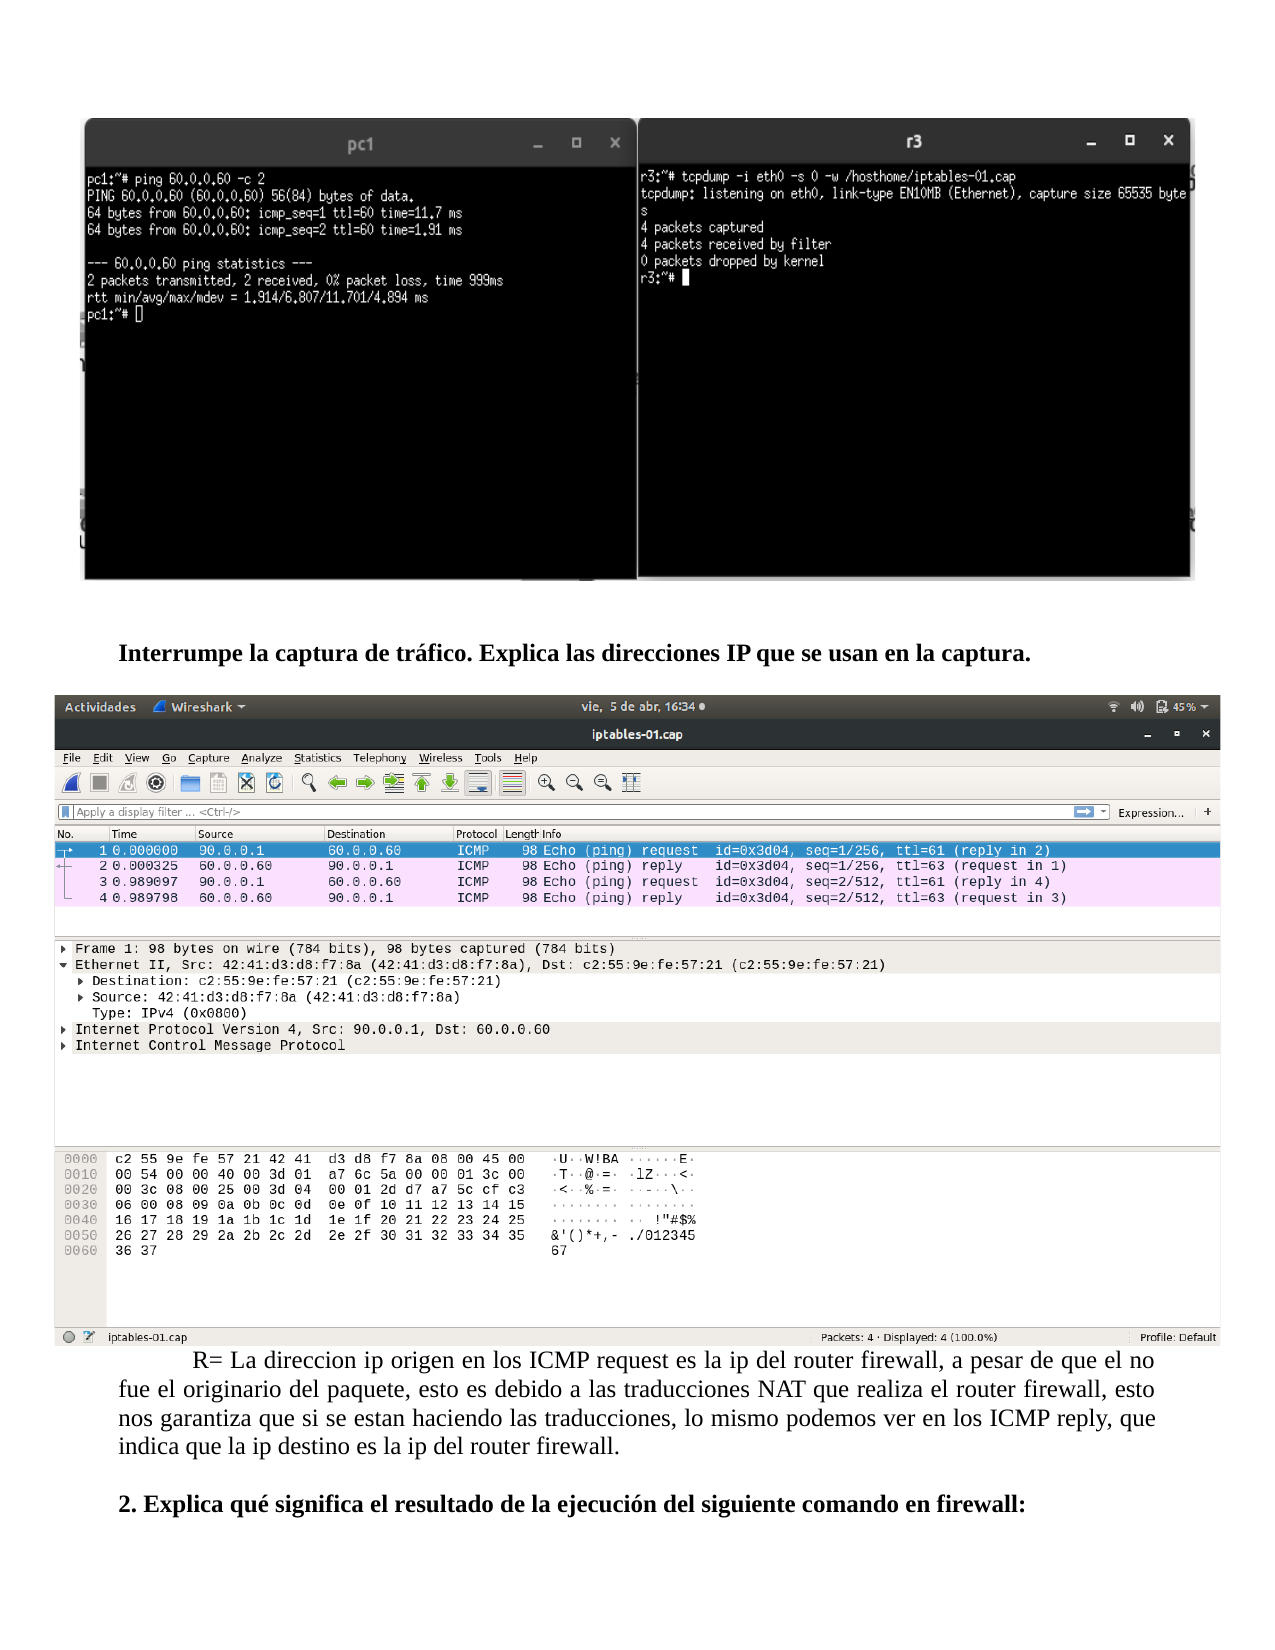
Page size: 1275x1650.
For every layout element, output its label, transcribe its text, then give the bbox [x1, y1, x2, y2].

picture [79, 118, 1196, 581]
text R= La direccion ip origen en los ICMP request es la ip del router firewall, a pesar de que el no fue el originario del paquete, esto es debido a las traducciones NAT que realiza el router firewall, esto nos garantiza que si se estan haciendo las traducciones, lo mismo podemos ver en los ICMP reply, que indica que la ip destino es la ip del router firewall. [118, 1346, 1157, 1460]
text Interrumpe la captura de tráfico. Explica las direcciones IP que se usan en la captura. [118, 638, 1157, 667]
text 2. Explica qué significa el resultado de la ejecución del siguiente comando en firewall: [118, 1489, 1157, 1518]
picture [54, 695, 1221, 1346]
